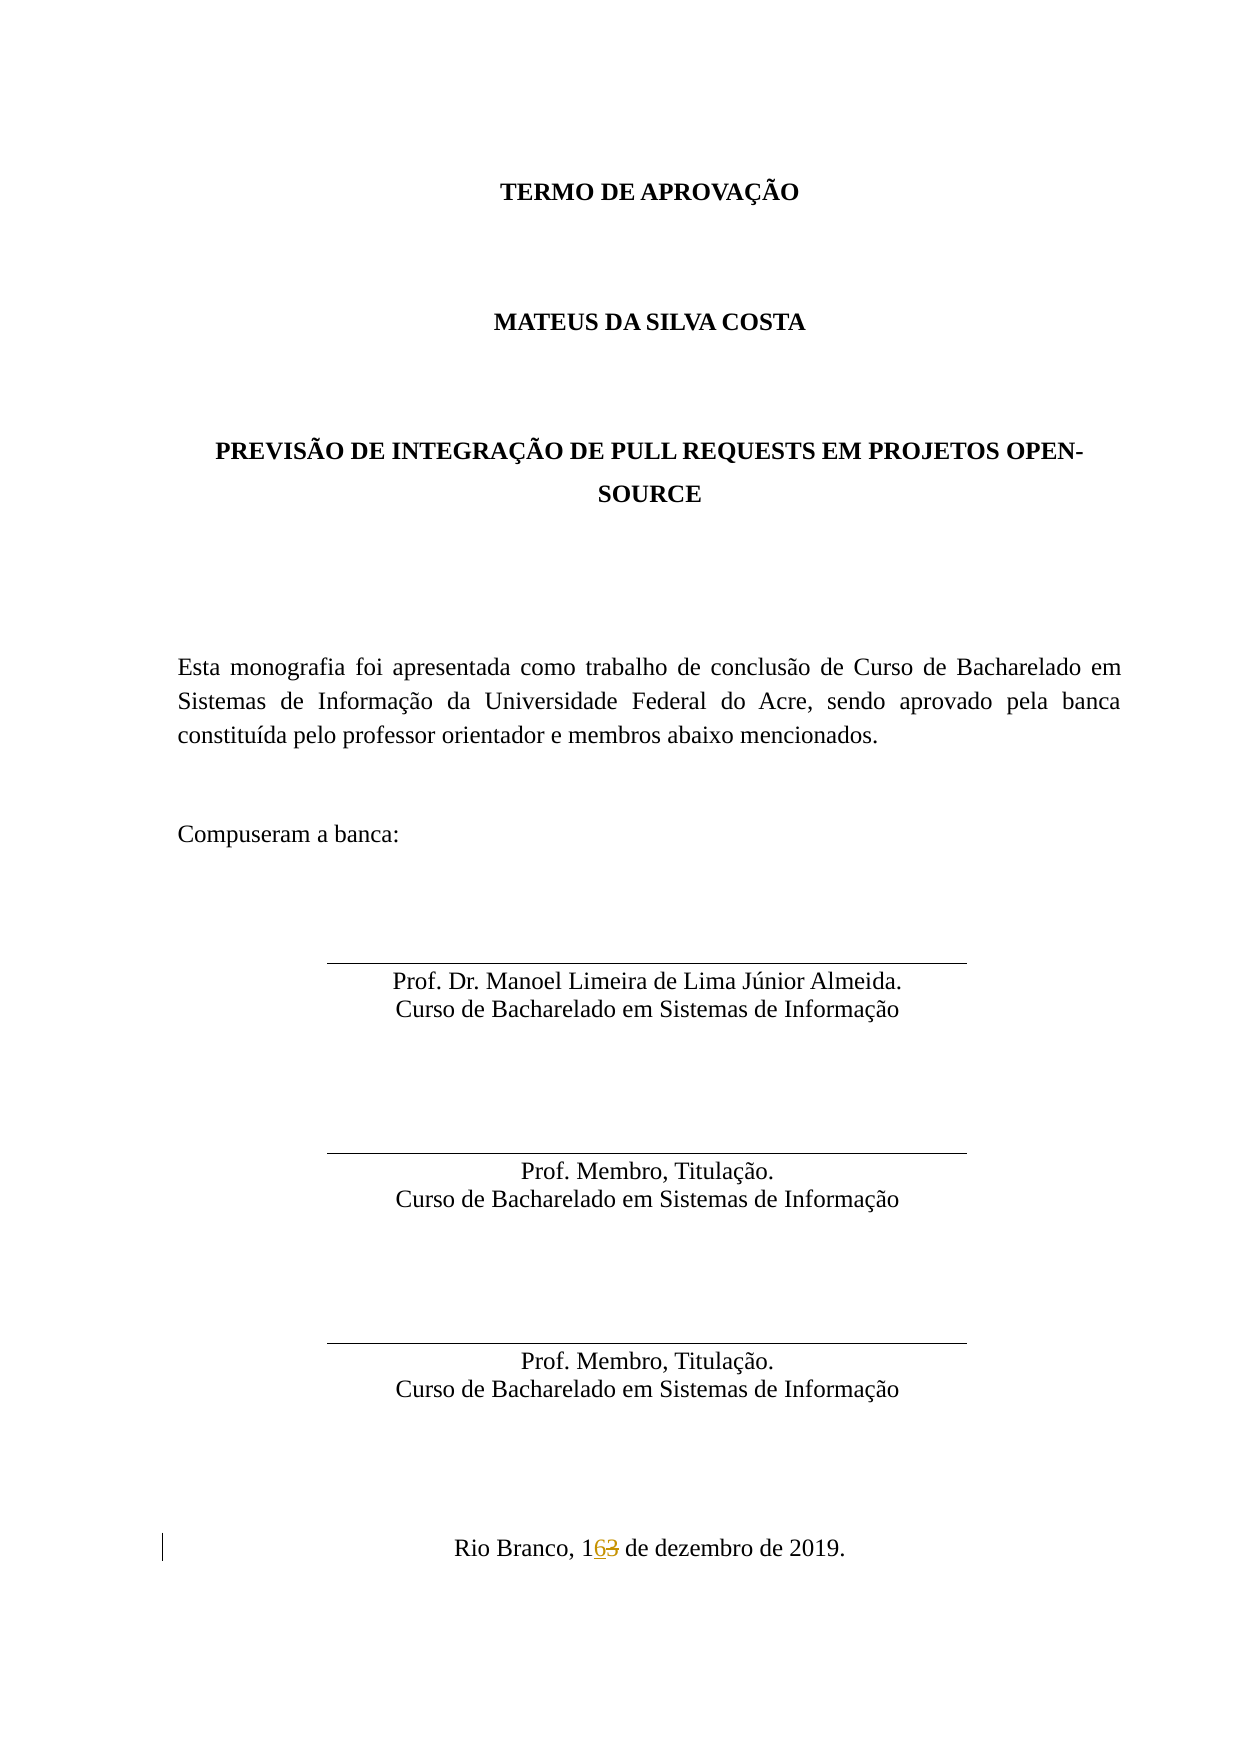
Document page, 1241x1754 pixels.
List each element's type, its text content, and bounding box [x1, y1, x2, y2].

text Previsão de Integração de pull requestS EM PROJETOS OPEN-SOURCE [177, 436, 1122, 508]
text Esta monografia foi apresentada como trabalho de conclusão de Curso de Bacharelado em Sistemas de Informação da Universidade Federal do Acre, sendo aprovado pela banca constituída pelo professor orientador e membros abaixo mencionados. [177, 652, 1122, 749]
text Prof. Membro, Titulação. [327, 1344, 967, 1371]
text Curso de Bacharelado em Sistemas de Informação [327, 991, 967, 1023]
text Compuseram a banca: [177, 819, 1122, 847]
text Prof. Membro, Titulação. [327, 1154, 967, 1181]
text Rio Branco, 16 de dezembro de 2019. [177, 1533, 1122, 1561]
text Curso de Bacharelado em Sistemas de Informação [327, 1181, 967, 1213]
text MATEUS DA SILVA COSTA [177, 307, 1122, 335]
text TERMO DE APROVAÇÃO [177, 177, 1122, 206]
text Prof. Dr. Manoel Limeira de Lima Júnior Almeida. [327, 964, 967, 991]
text Curso de Bacharelado em Sistemas de Informação [327, 1371, 967, 1403]
